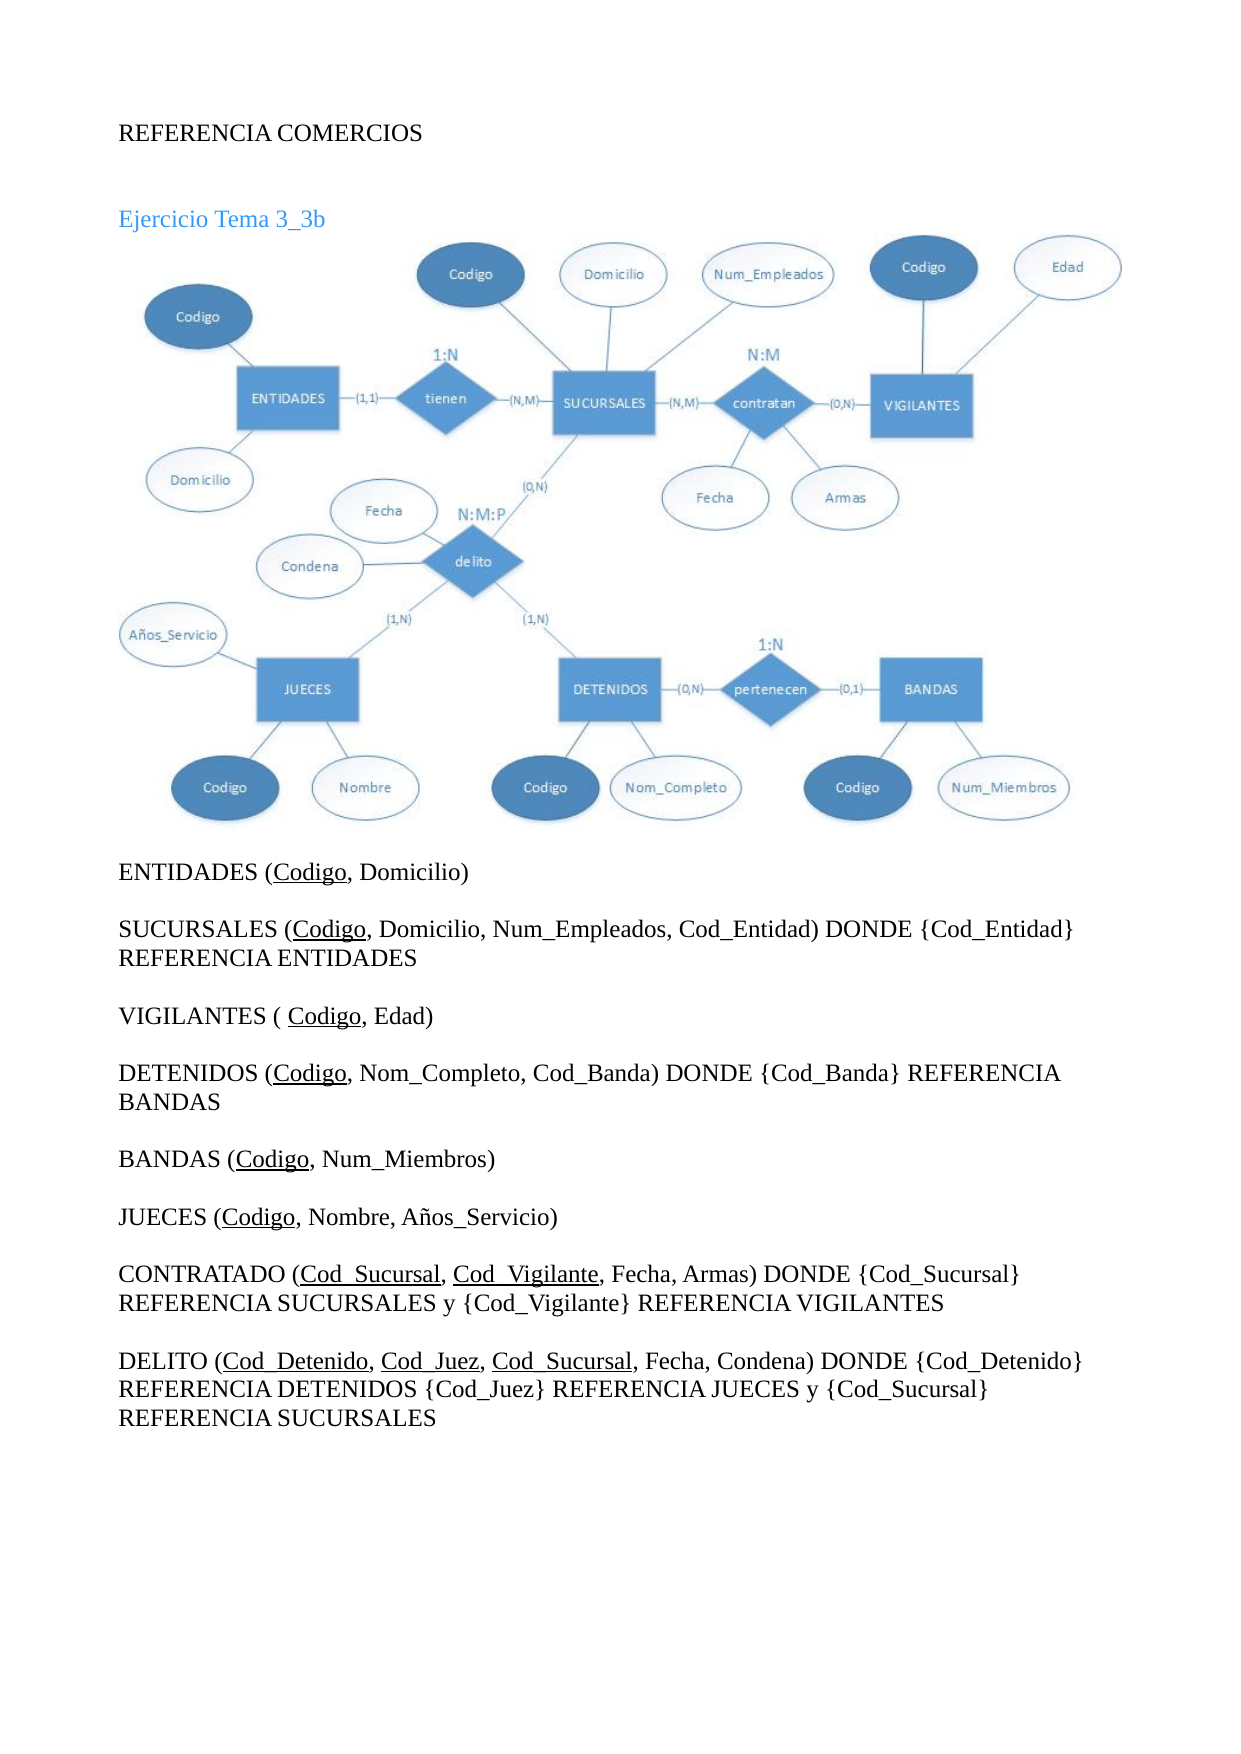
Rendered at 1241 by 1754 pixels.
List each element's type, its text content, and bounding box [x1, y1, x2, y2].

text BANDAS (Codigo, Num_Miembros) [118, 1144, 1122, 1173]
text REFERENCIA COMERCIOS [118, 118, 1122, 147]
text JUECES (Codigo, Nombre, Años_Servicio) [118, 1202, 1122, 1231]
text CONTRATADO (Cod_Sucursal, Cod_Vigilante, Fecha, Armas) DONDE {Cod_Sucursal} REFERENCIA SUCURSALES y {Cod_Vigilante} REFERENCIA VIGILANTES [118, 1259, 1122, 1317]
text DETENIDOS (Codigo, Nom_Completo, Cod_Banda) DONDE {Cod_Banda} REFERENCIA BANDAS [118, 1058, 1122, 1116]
text DELITO (Cod_Detenido, Cod_Juez, Cod_Sucursal, Fecha, Condena) DONDE {Cod_Detenido} REFERENCIA DETENIDOS {Cod_Juez} REFERENCIA JUECES y {Cod_Sucursal} REFERENCIA SUCURSALES [118, 1346, 1122, 1432]
text VIGILANTES ( Codigo, Edad) [118, 1001, 1122, 1029]
text Ejercicio Tema 3_3b [118, 204, 1122, 233]
picture [118, 233, 1123, 829]
text ENTIDADES (Codigo, Domicilio) [118, 857, 1122, 886]
text SUCURSALES (Codigo, Domicilio, Num_Empleados, Cod_Entidad) DONDE {Cod_Entidad} REFERENCIA ENTIDADES [118, 914, 1122, 972]
